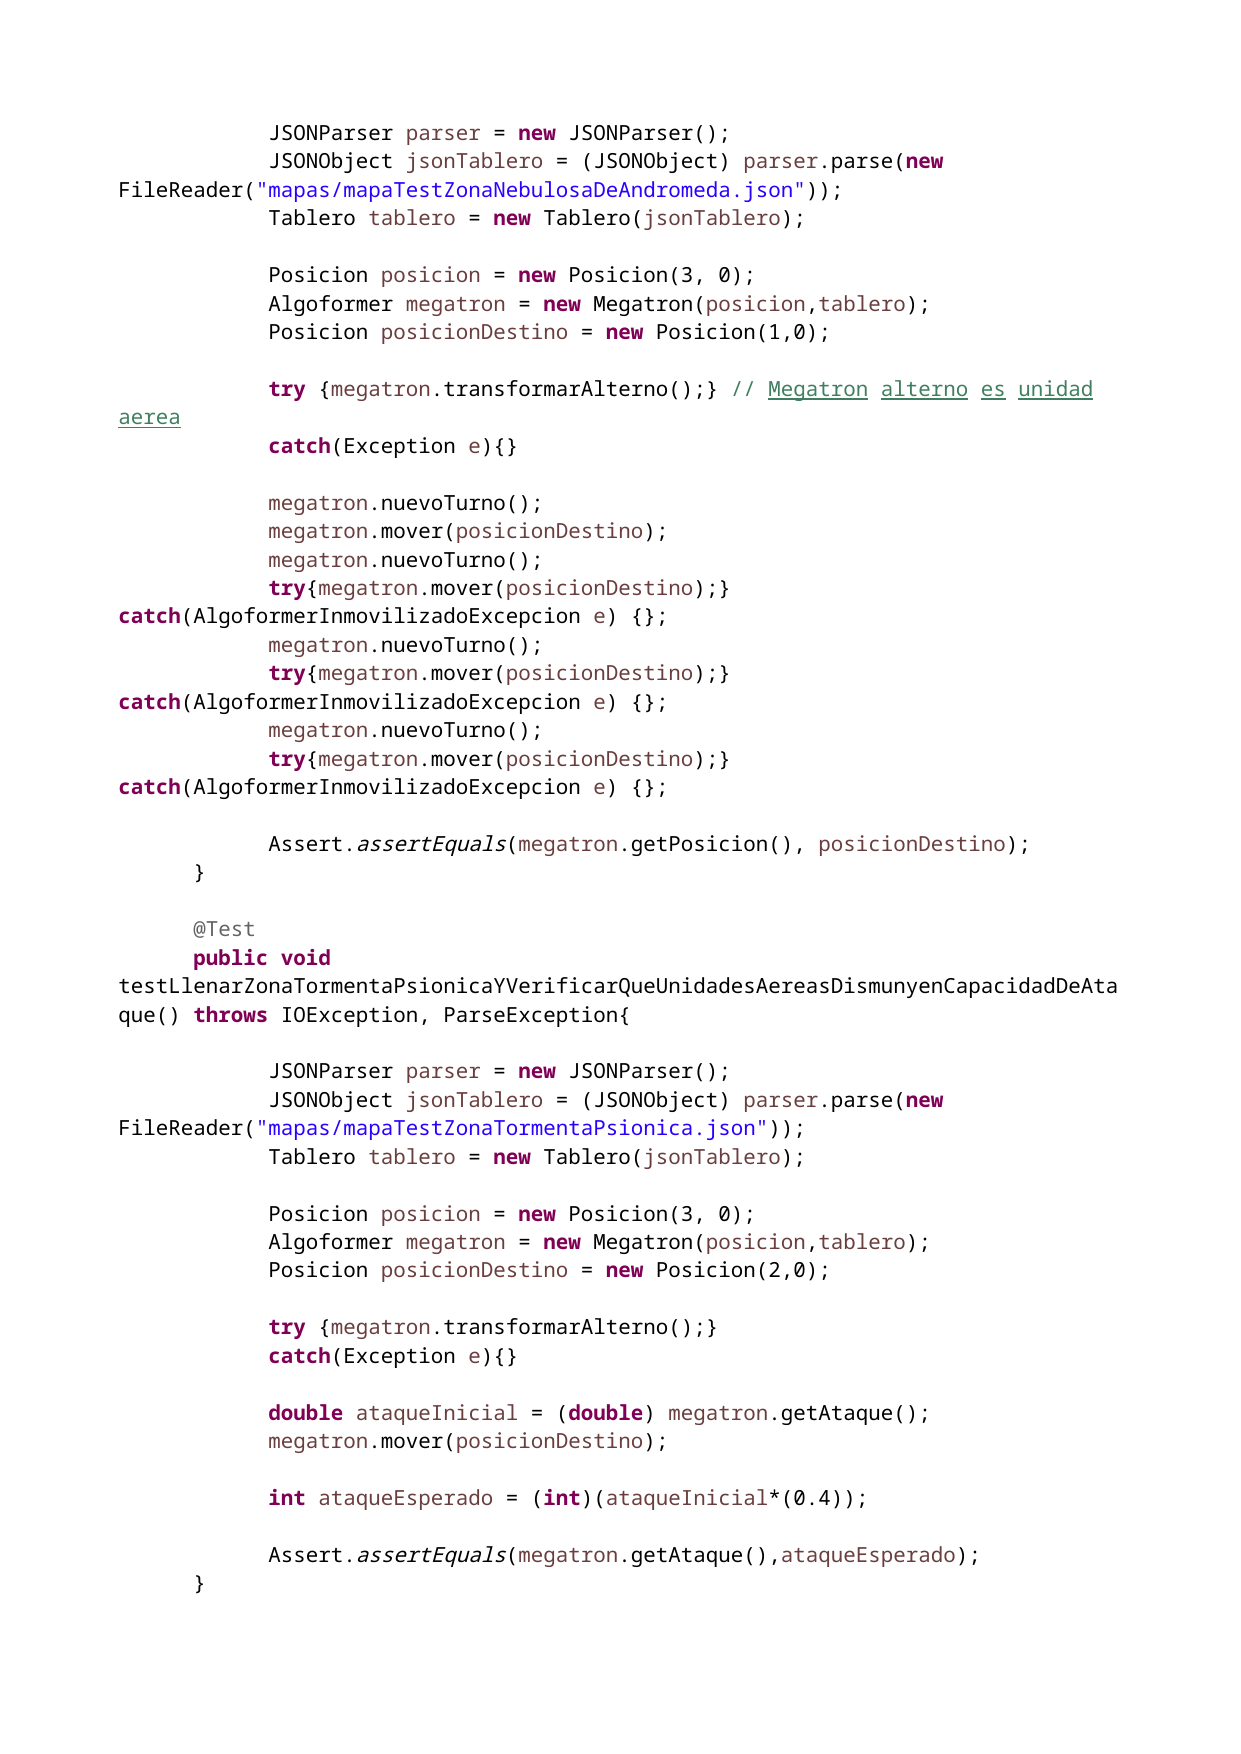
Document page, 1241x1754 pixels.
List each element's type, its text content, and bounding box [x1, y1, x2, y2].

text megatron.nuevoTurno(); [118, 488, 1122, 516]
text megatron.mover(posicionDestino); [118, 1426, 1122, 1455]
text Assert.assertEquals(megatron.getAtaque(),ataqueEsperado); [118, 1540, 1122, 1568]
text JSONObject jsonTablero = (JSONObject) parser.parse(new FileReader("mapas/mapaTestZonaTormentaPsionica.json")); [118, 1085, 1122, 1142]
text Algoformer megatron = new Megatron(posicion,tablero); [118, 1227, 1122, 1256]
text megatron.nuevoTurno(); [118, 715, 1122, 744]
text try {megatron.transformarAlterno();} [118, 1312, 1122, 1341]
text Assert.assertEquals(megatron.getPosicion(), posicionDestino); [118, 829, 1122, 857]
text try {megatron.transformarAlterno();} // Megatron alterno es unidad aerea [118, 374, 1122, 431]
text try{megatron.mover(posicionDestino);} catch(AlgoformerInmovilizadoExcepcion e) {}; [118, 658, 1122, 715]
text megatron.nuevoTurno(); [118, 545, 1122, 573]
text try{megatron.mover(posicionDestino);} catch(AlgoformerInmovilizadoExcepcion e) {}; [118, 573, 1122, 630]
text catch(Exception e){} [118, 1341, 1122, 1369]
text megatron.nuevoTurno(); [118, 630, 1122, 658]
text @Test [118, 914, 1122, 943]
text public void testLlenarZonaTormentaPsionicaYVerificarQueUnidadesAereasDismunyenCapacidadDeAtaque() throws IOException, ParseException{ [118, 943, 1122, 1028]
text } [118, 857, 1122, 886]
text Algoformer megatron = new Megatron(posicion,tablero); [118, 289, 1122, 317]
text JSONParser parser = new JSONParser(); [118, 1057, 1122, 1085]
text } [118, 1568, 1122, 1597]
text Posicion posicion = new Posicion(3, 0); [118, 1199, 1122, 1227]
text int ataqueEsperado = (int)(ataqueInicial*(0.4)); [118, 1483, 1122, 1512]
text JSONParser parser = new JSONParser(); [118, 118, 1122, 147]
text Tablero tablero = new Tablero(jsonTablero); [118, 1142, 1122, 1170]
text Posicion posicionDestino = new Posicion(1,0); [118, 317, 1122, 346]
text Tablero tablero = new Tablero(jsonTablero); [118, 203, 1122, 232]
text double ataqueInicial = (double) megatron.getAtaque(); [118, 1398, 1122, 1426]
text Posicion posicionDestino = new Posicion(2,0); [118, 1256, 1122, 1284]
text megatron.mover(posicionDestino); [118, 516, 1122, 545]
text Posicion posicion = new Posicion(3, 0); [118, 260, 1122, 289]
text try{megatron.mover(posicionDestino);} catch(AlgoformerInmovilizadoExcepcion e) {}; [118, 744, 1122, 801]
text catch(Exception e){} [118, 431, 1122, 459]
text JSONObject jsonTablero = (JSONObject) parser.parse(new FileReader("mapas/mapaTestZonaNebulosaDeAndromeda.json")); [118, 147, 1122, 203]
